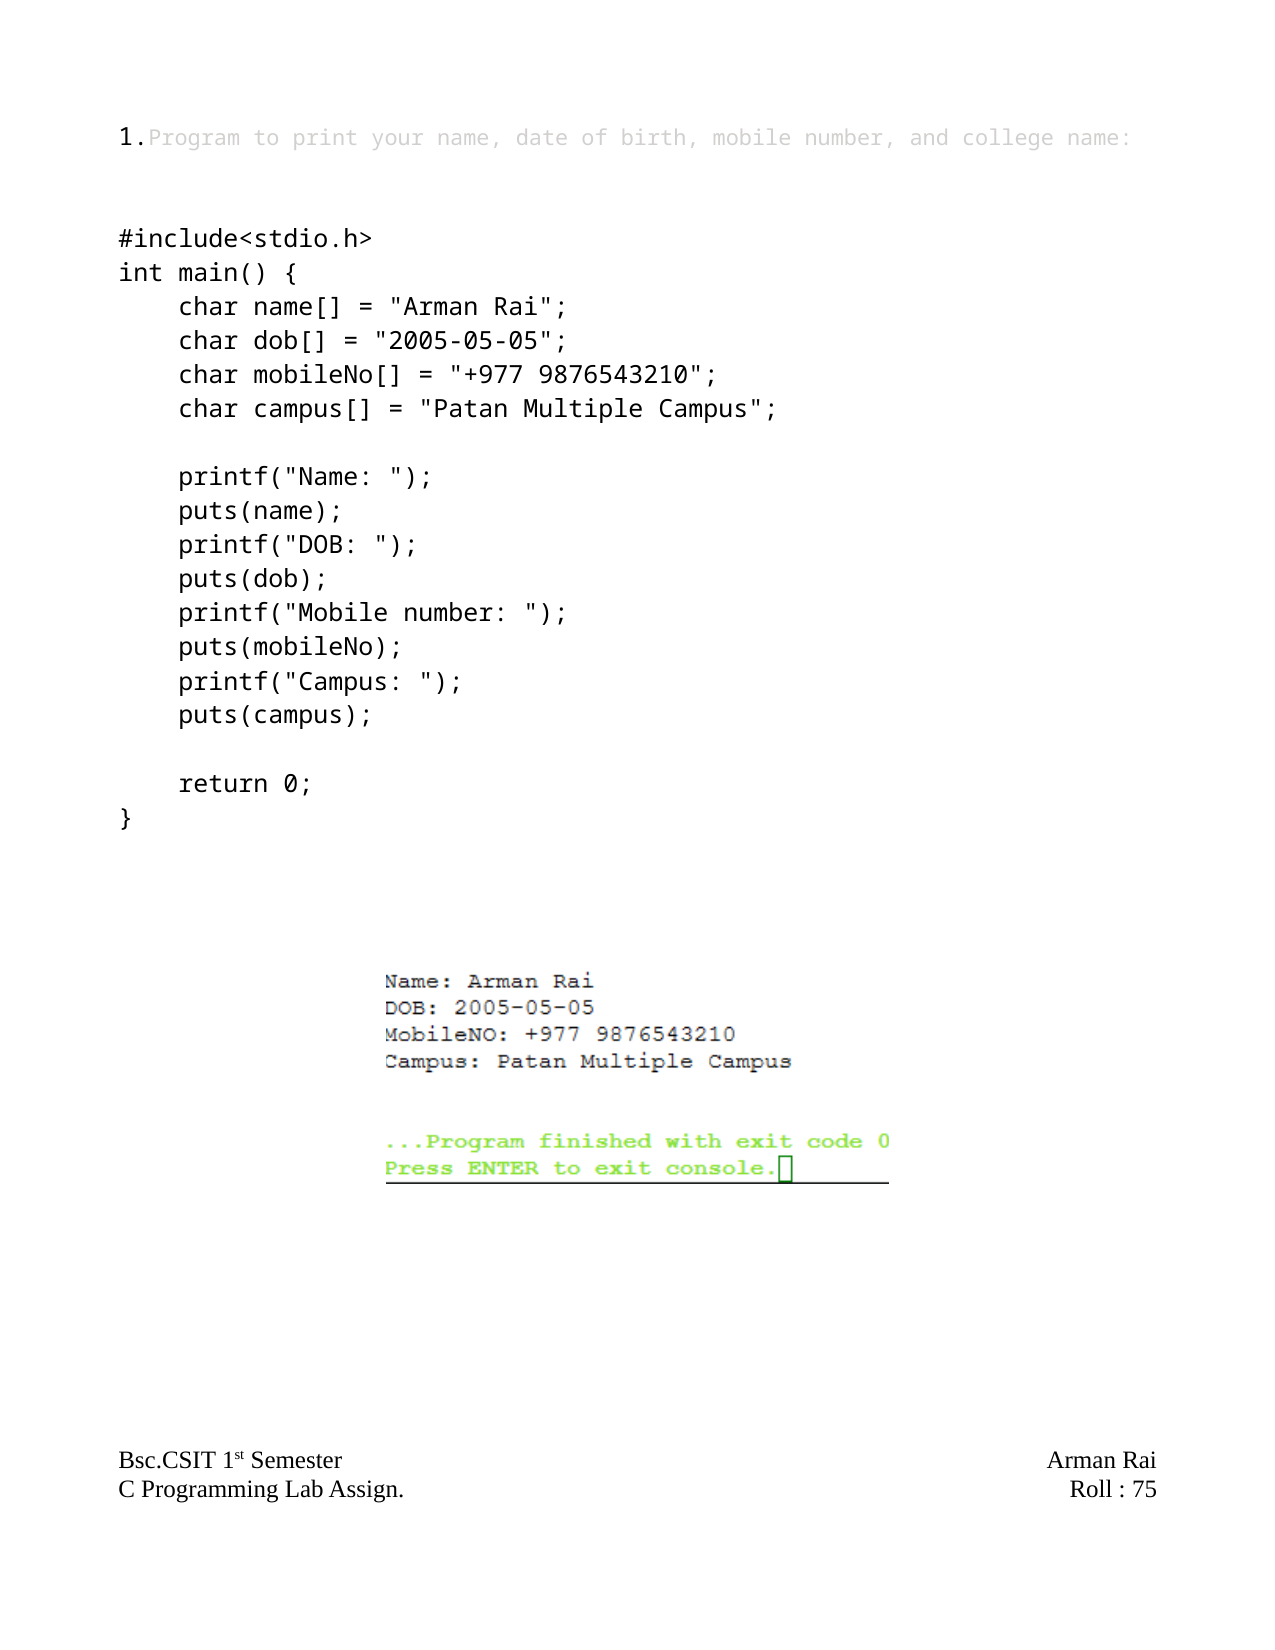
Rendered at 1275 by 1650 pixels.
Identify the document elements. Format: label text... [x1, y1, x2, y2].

text puts(campus); [118, 697, 1157, 731]
text char mobileNo[] = "+977 9876543210"; [118, 357, 1157, 391]
text printf("DOB: "); [118, 527, 1157, 561]
text int main() { [118, 254, 1157, 288]
text printf("Name: "); [118, 459, 1157, 493]
picture [386, 969, 889, 1184]
text printf("Campus: "); [118, 663, 1157, 697]
text 1.Program to print your name, date of birth, mobile number, and college name: [118, 118, 1157, 152]
text char campus[] = "Patan Multiple Campus"; [118, 391, 1157, 425]
text return 0; [118, 765, 1157, 799]
text printf("Mobile number: "); [118, 595, 1157, 629]
text puts(mobileNo); [118, 629, 1157, 663]
text } [118, 799, 1157, 833]
text puts(name); [118, 493, 1157, 527]
text puts(dob); [118, 561, 1157, 595]
text char dob[] = "2005-05-05"; [118, 322, 1157, 357]
text char name[] = "Arman Rai"; [118, 288, 1157, 322]
text #include<stdio.h> [118, 220, 1157, 254]
